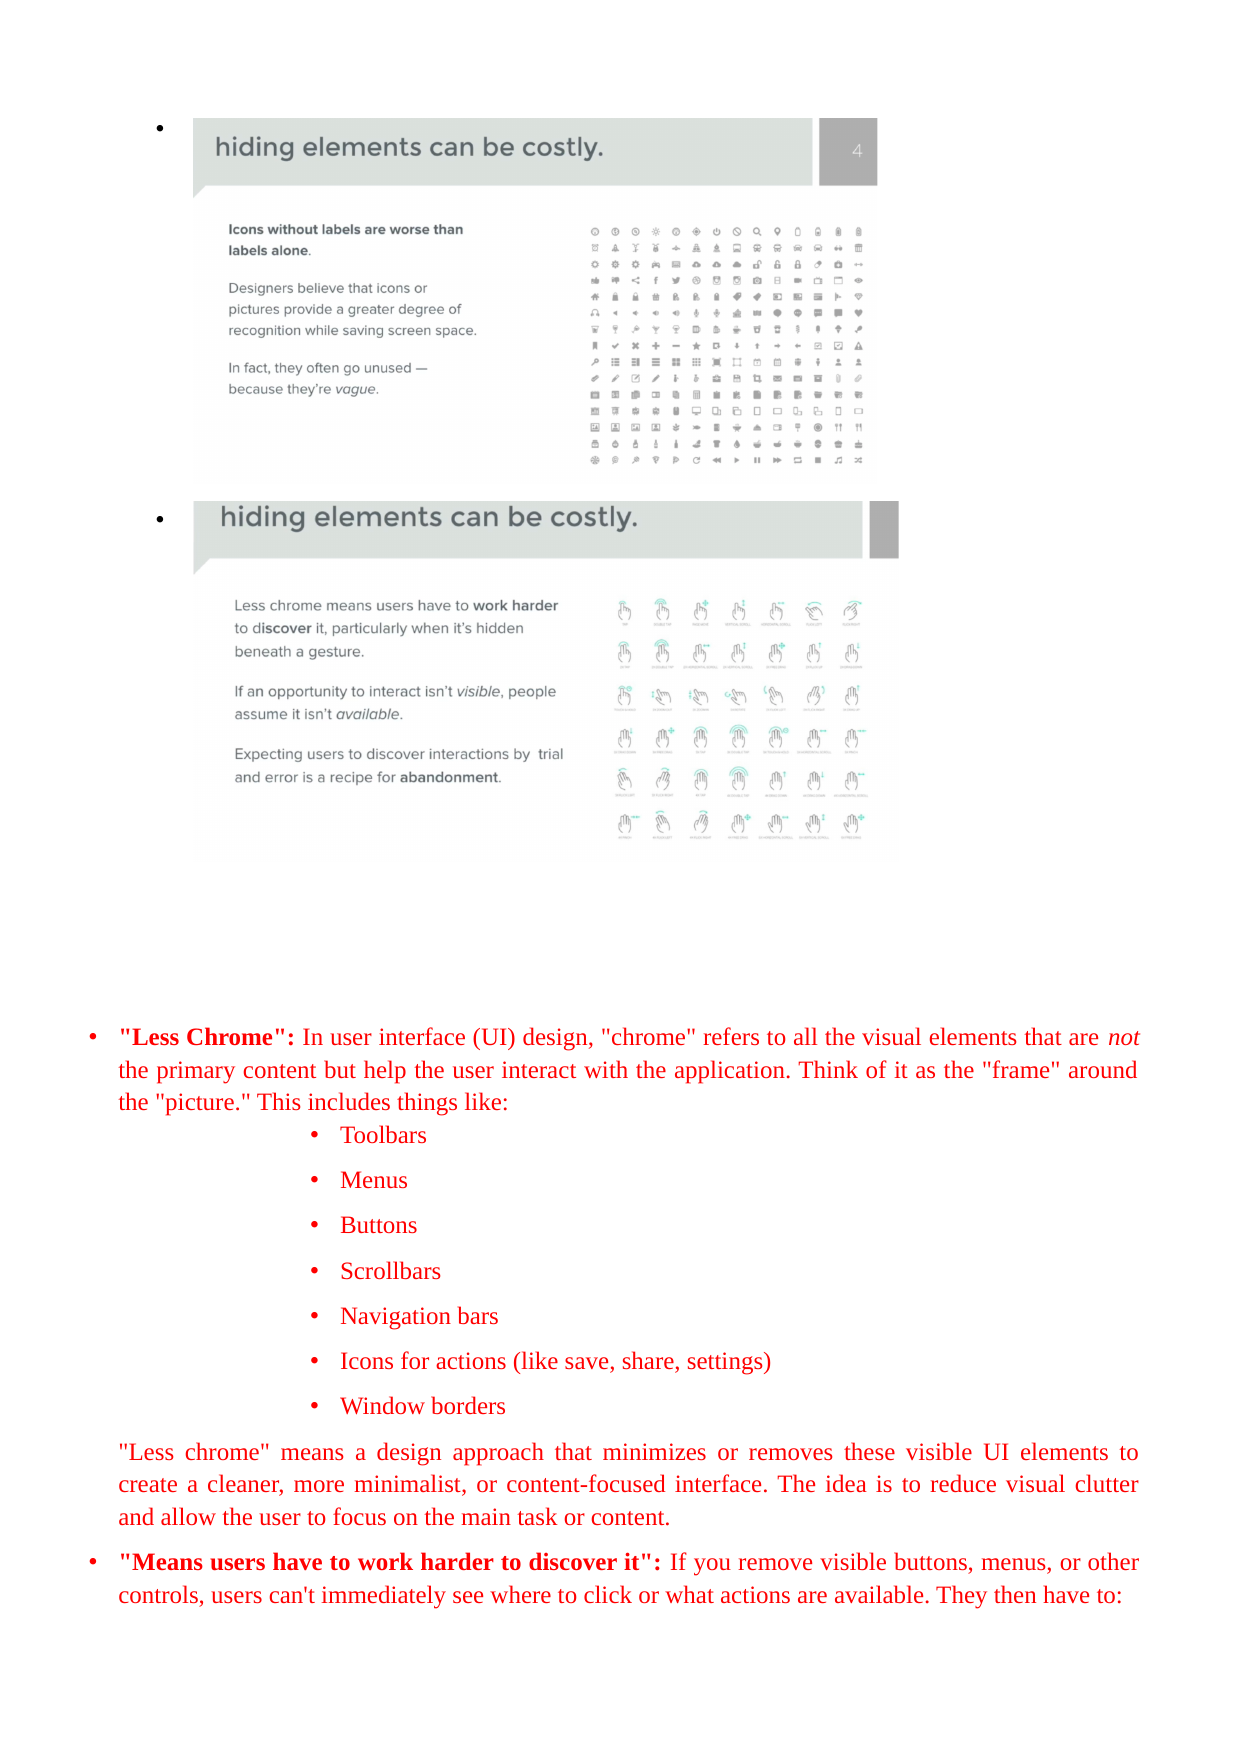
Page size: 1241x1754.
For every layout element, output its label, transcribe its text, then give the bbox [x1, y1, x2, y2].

list Scrollbars [310, 1256, 1140, 1284]
picture [193, 118, 878, 484]
list Navigation bars [310, 1301, 1140, 1330]
list Menus [310, 1165, 1140, 1194]
list Buttons [310, 1211, 1140, 1239]
list Toolbars [310, 1120, 1140, 1149]
list "Less chrome" means a design approach that minimizes or removes these visible UI elements to create a cleaner, more minimalist, or content-focused interface. The idea is to reduce visual clutter and allow the user to focus on the main task or content. [118, 1437, 1140, 1531]
list Window borders [310, 1391, 1140, 1420]
picture [193, 501, 899, 862]
list "Means users have to work harder to discover it": If you remove visible buttons, menus, or other controls, users can't immediately see where to click or what actions are available. They then have to: [118, 1547, 1140, 1609]
list Icons for actions (like save, share, settings) [310, 1346, 1140, 1375]
list "Less Chrome": In user interface (UI) design, "chrome" refers to all the visual elements that are not the primary content but help the user interact with the application. Think of it as the "frame" around the "picture." This includes things like: [118, 1022, 1140, 1116]
